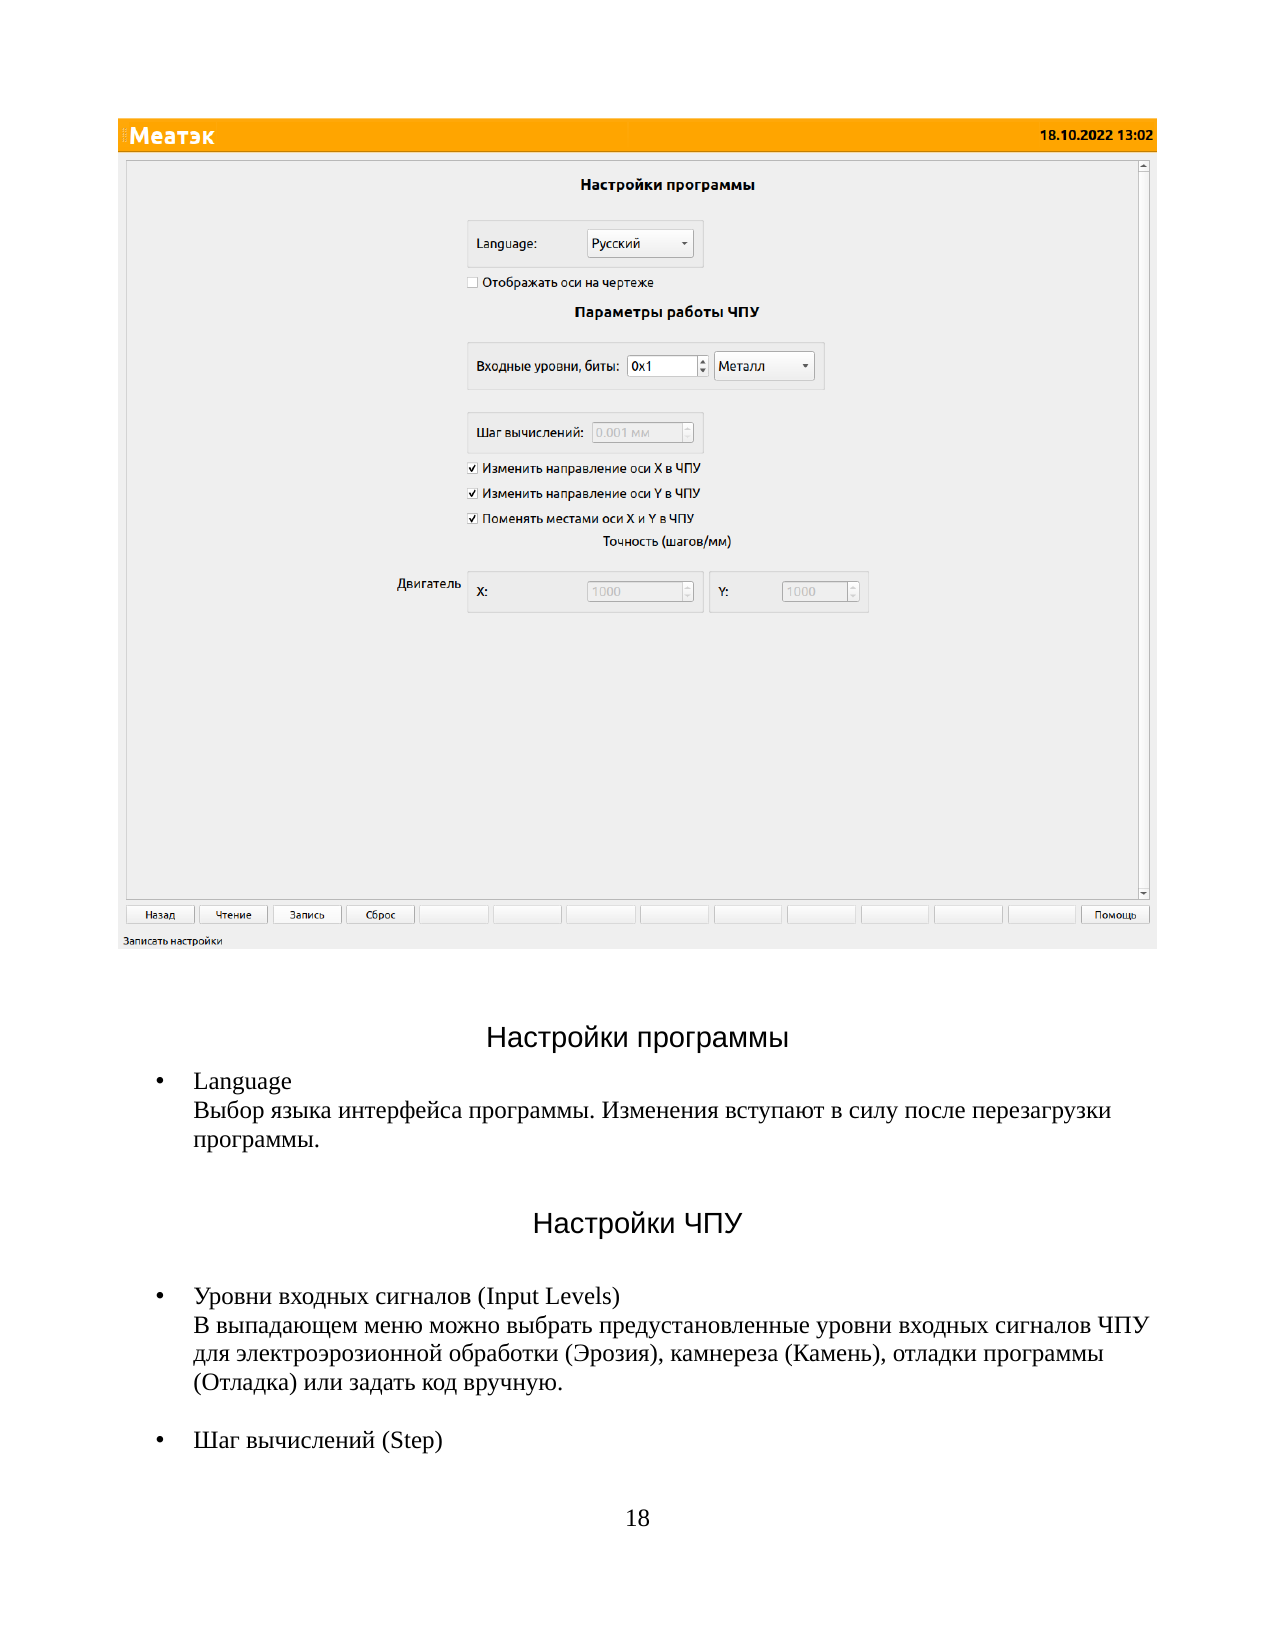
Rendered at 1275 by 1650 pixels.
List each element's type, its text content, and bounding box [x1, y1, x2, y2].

picture [118, 118, 1157, 949]
list Шаг вычислений (Step) [156, 1425, 1157, 1453]
list Уровни входных сигналов (Input Levels) [156, 1281, 1157, 1310]
subtitle Настройки программы [118, 1020, 1157, 1054]
list Language [156, 1066, 1157, 1095]
list Выбор языка интерфейса программы. Изменения вступают в силу после перезагрузки программы. [156, 1095, 1157, 1152]
list В выпадающем меню можно выбрать предустановленные уровни входных сигналов ЧПУ для электроэрозионной обработки (Эрозия), камнереза (Камень), отладки программы (Отладка) или задать код вручную. [156, 1310, 1157, 1396]
subtitle Настройки ЧПУ [118, 1206, 1157, 1240]
